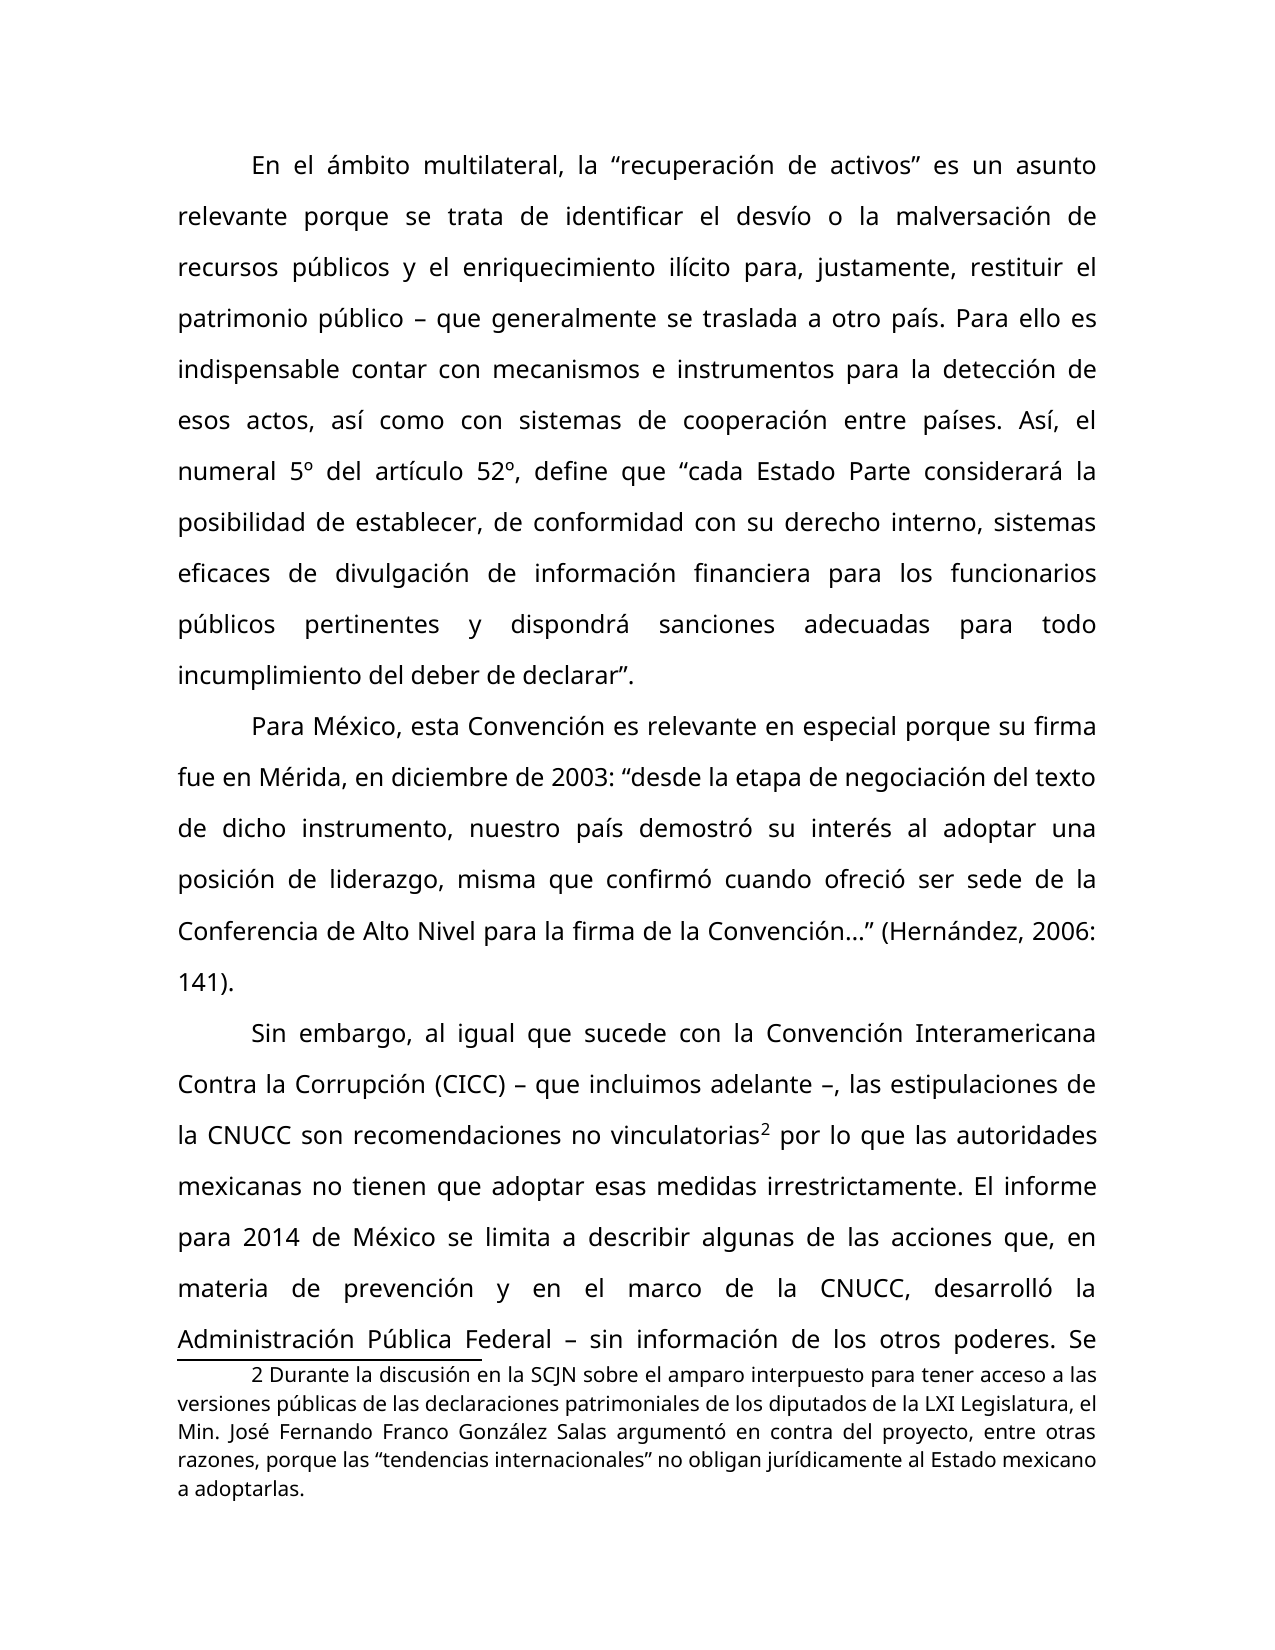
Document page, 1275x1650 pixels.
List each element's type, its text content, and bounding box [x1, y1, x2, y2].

text En el ámbito multilateral, la “recuperación de activos” es un asunto relevante porque se trata de identificar el desvío o la malversación de recursos públicos y el enriquecimiento ilícito para, justamente, restituir el patrimonio público – que generalmente se traslada a otro país. Para ello es indispensable contar con mecanismos e instrumentos para la detección de esos actos, así como con sistemas de cooperación entre países. Así, el numeral 5º del artículo 52º, define que “cada Estado Parte considerará la posibilidad de establecer, de conformidad con su derecho interno, sistemas eficaces de divulgación de información financiera para los funcionarios públicos pertinentes y dispondrá sanciones adecuadas para todo incumplimiento del deber de declarar”. [177, 148, 1098, 692]
text Durante la discusión en la SCJN sobre el amparo interpuesto para tener acceso a las versiones públicas de las declaraciones patrimoniales de los diputados de la LXI Legislatura, el Min. José Fernando Franco González Salas argumentó en contra del proyecto, entre otras razones, porque las “tendencias internacionales” no obligan jurídicamente al Estado mexicano a adoptarlas. [177, 1360, 1098, 1502]
text Para México, esta Convención es relevante en especial porque su firma fue en Mérida, en diciembre de 2003: “desde la etapa de negociación del texto de dicho instrumento, nuestro país demostró su interés al adoptar una posición de liderazgo, misma que confirmó cuando ofreció ser sede de la Conferencia de Alto Nivel para la firma de la Convención…” (Hernández, 2006: 141). [177, 709, 1098, 998]
text Sin embargo, al igual que sucede con la Convención Interamericana Contra la Corrupción (CICC) – que incluimos adelante –, las estipulaciones de la CNUCC son recomendaciones no vinculatorias por lo que las autoridades mexicanas no tienen que adoptar esas medidas irrestrictamente. El informe para 2014 de México se limita a describir algunas de las acciones que, en materia de prevención y en el marco de la CNUCC, desarrolló la Administración Pública Federal – sin información de los otros poderes. Se [177, 1015, 1098, 1356]
